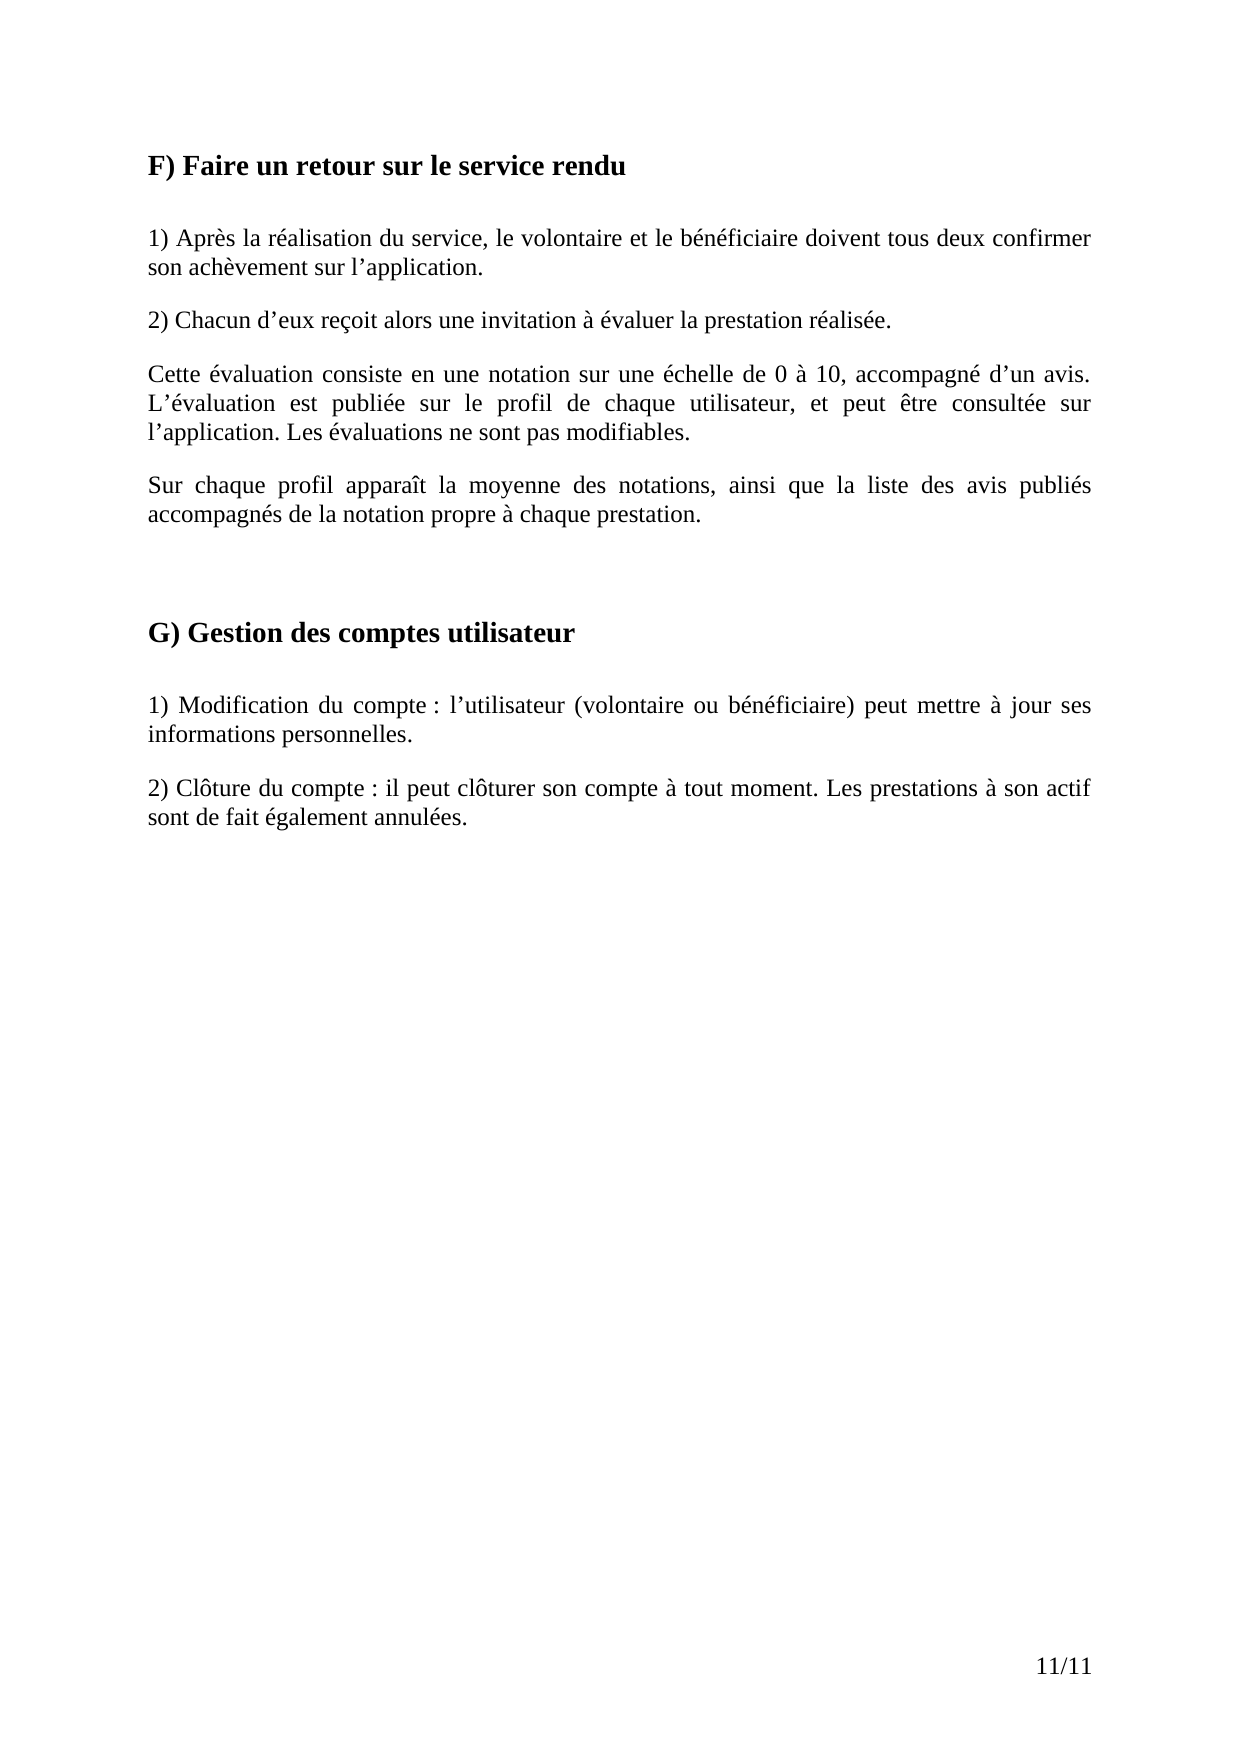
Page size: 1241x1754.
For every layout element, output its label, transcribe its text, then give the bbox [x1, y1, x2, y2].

text 1) Après la réalisation du service, le volontaire et le bénéficiaire doivent tous deux confirmer son achèvement sur l’application. [148, 223, 1092, 281]
text 2) Clôture du compte : il peut clôturer son compte à tout moment. Les prestations à son actif sont de fait également annulées. [148, 773, 1092, 830]
subtitle F) Faire un retour sur le service rendu [148, 148, 1092, 181]
text Cette évaluation consiste en une notation sur une échelle de 0 à 10, accompagné d’un avis. L’évaluation est publiée sur le profil de chaque utilisateur, et peut être consultée sur l’application. Les évaluations ne sont pas modifiables. [148, 359, 1092, 446]
text 1) Modification du compte : l’utilisateur (volontaire ou bénéficiaire) peut mettre à jour ses informations personnelles. [148, 690, 1092, 748]
text 2) Chacun d’eux reçoit alors une invitation à évaluer la prestation réalisée. [148, 306, 1092, 334]
text Sur chaque profil apparaît la moyenne des notations, ainsi que la liste des avis publiés accompagnés de la notation propre à chaque prestation. [148, 471, 1092, 528]
subtitle G) Gestion des comptes utilisateur [148, 615, 1092, 649]
